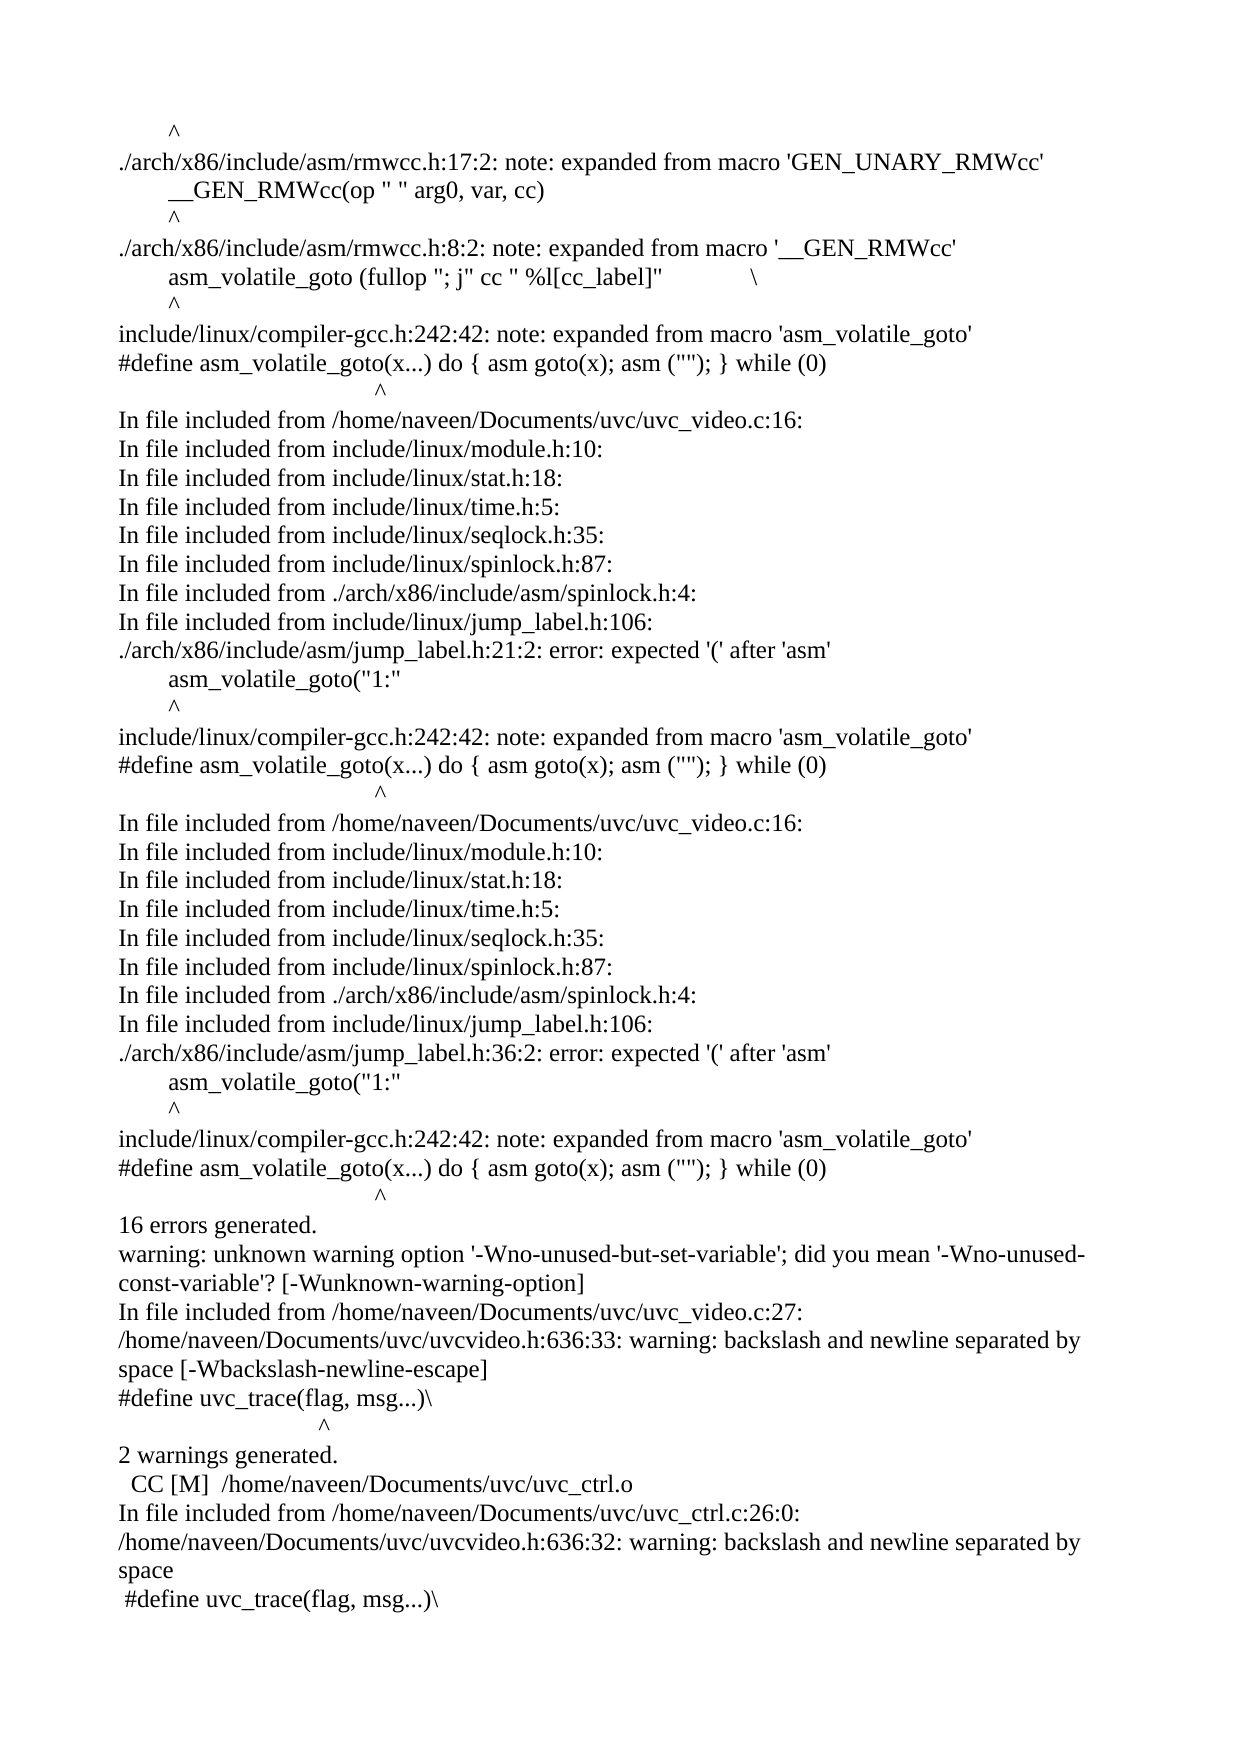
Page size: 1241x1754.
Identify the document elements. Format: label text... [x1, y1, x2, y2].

text ^ [118, 1182, 1122, 1211]
text ^ [118, 779, 1122, 808]
text ./arch/x86/include/asm/rmwcc.h:17:2: note: expanded from macro 'GEN_UNARY_RMWcc' [118, 147, 1122, 176]
text In file included from include/linux/module.h:10: [118, 837, 1122, 866]
text #define asm_volatile_goto(x...) do { asm goto(x); asm (""); } while (0) [118, 348, 1122, 377]
text ^ [118, 291, 1122, 319]
text ./arch/x86/include/asm/jump_label.h:21:2: error: expected '(' after 'asm' [118, 636, 1122, 664]
text In file included from /home/naveen/Documents/uvc/uvc_video.c:16: [118, 406, 1122, 434]
text ^ [118, 693, 1122, 722]
text In file included from ./arch/x86/include/asm/spinlock.h:4: [118, 981, 1122, 1009]
text In file included from include/linux/spinlock.h:87: [118, 549, 1122, 578]
text In file included from include/linux/seqlock.h:35: [118, 923, 1122, 952]
text 2 warnings generated. [118, 1441, 1122, 1469]
text In file included from include/linux/jump_label.h:106: [118, 607, 1122, 636]
text #define asm_volatile_goto(x...) do { asm goto(x); asm (""); } while (0) [118, 751, 1122, 779]
text In file included from include/linux/time.h:5: [118, 894, 1122, 923]
text In file included from /home/naveen/Documents/uvc/uvc_ctrl.c:26:0: [118, 1498, 1122, 1527]
text asm_volatile_goto (fullop "; j" cc " %l[cc_label]" \ [118, 262, 1122, 291]
text __GEN_RMWcc(op " " arg0, var, cc) [118, 176, 1122, 204]
text In file included from include/linux/module.h:10: [118, 434, 1122, 463]
text /home/naveen/Documents/uvc/uvcvideo.h:636:32: warning: backslash and newline separated by space [118, 1527, 1122, 1584]
text include/linux/compiler-gcc.h:242:42: note: expanded from macro 'asm_volatile_goto' [118, 1124, 1122, 1153]
text 16 errors generated. [118, 1211, 1122, 1239]
text asm_volatile_goto("1:" [118, 664, 1122, 693]
text In file included from include/linux/stat.h:18: [118, 463, 1122, 492]
text #define uvc_trace(flag, msg...)\ [118, 1584, 1122, 1613]
text #define asm_volatile_goto(x...) do { asm goto(x); asm (""); } while (0) [118, 1153, 1122, 1182]
text /home/naveen/Documents/uvc/uvcvideo.h:636:33: warning: backslash and newline separated by space [-Wbackslash-newline-escape] [118, 1326, 1122, 1383]
text In file included from /home/naveen/Documents/uvc/uvc_video.c:16: [118, 808, 1122, 837]
text In file included from /home/naveen/Documents/uvc/uvc_video.c:27: [118, 1297, 1122, 1326]
text In file included from include/linux/stat.h:18: [118, 866, 1122, 894]
text ./arch/x86/include/asm/jump_label.h:36:2: error: expected '(' after 'asm' [118, 1038, 1122, 1067]
text In file included from include/linux/jump_label.h:106: [118, 1009, 1122, 1038]
text ^ [118, 1412, 1122, 1441]
text #define uvc_trace(flag, msg...)\ [118, 1383, 1122, 1412]
text ^ [118, 118, 1122, 147]
text ^ [118, 377, 1122, 406]
text warning: unknown warning option '-Wno-unused-but-set-variable'; did you mean '-Wno-unused-const-variable'? [-Wunknown-warning-option] [118, 1239, 1122, 1297]
text ./arch/x86/include/asm/rmwcc.h:8:2: note: expanded from macro '__GEN_RMWcc' [118, 233, 1122, 262]
text ^ [118, 1096, 1122, 1124]
text asm_volatile_goto("1:" [118, 1067, 1122, 1096]
text CC [M] /home/naveen/Documents/uvc/uvc_ctrl.o [118, 1469, 1122, 1498]
text include/linux/compiler-gcc.h:242:42: note: expanded from macro 'asm_volatile_goto' [118, 319, 1122, 348]
text In file included from include/linux/time.h:5: [118, 492, 1122, 521]
text In file included from ./arch/x86/include/asm/spinlock.h:4: [118, 578, 1122, 607]
text ^ [118, 204, 1122, 233]
text In file included from include/linux/seqlock.h:35: [118, 521, 1122, 549]
text include/linux/compiler-gcc.h:242:42: note: expanded from macro 'asm_volatile_goto' [118, 722, 1122, 751]
text In file included from include/linux/spinlock.h:87: [118, 952, 1122, 981]
